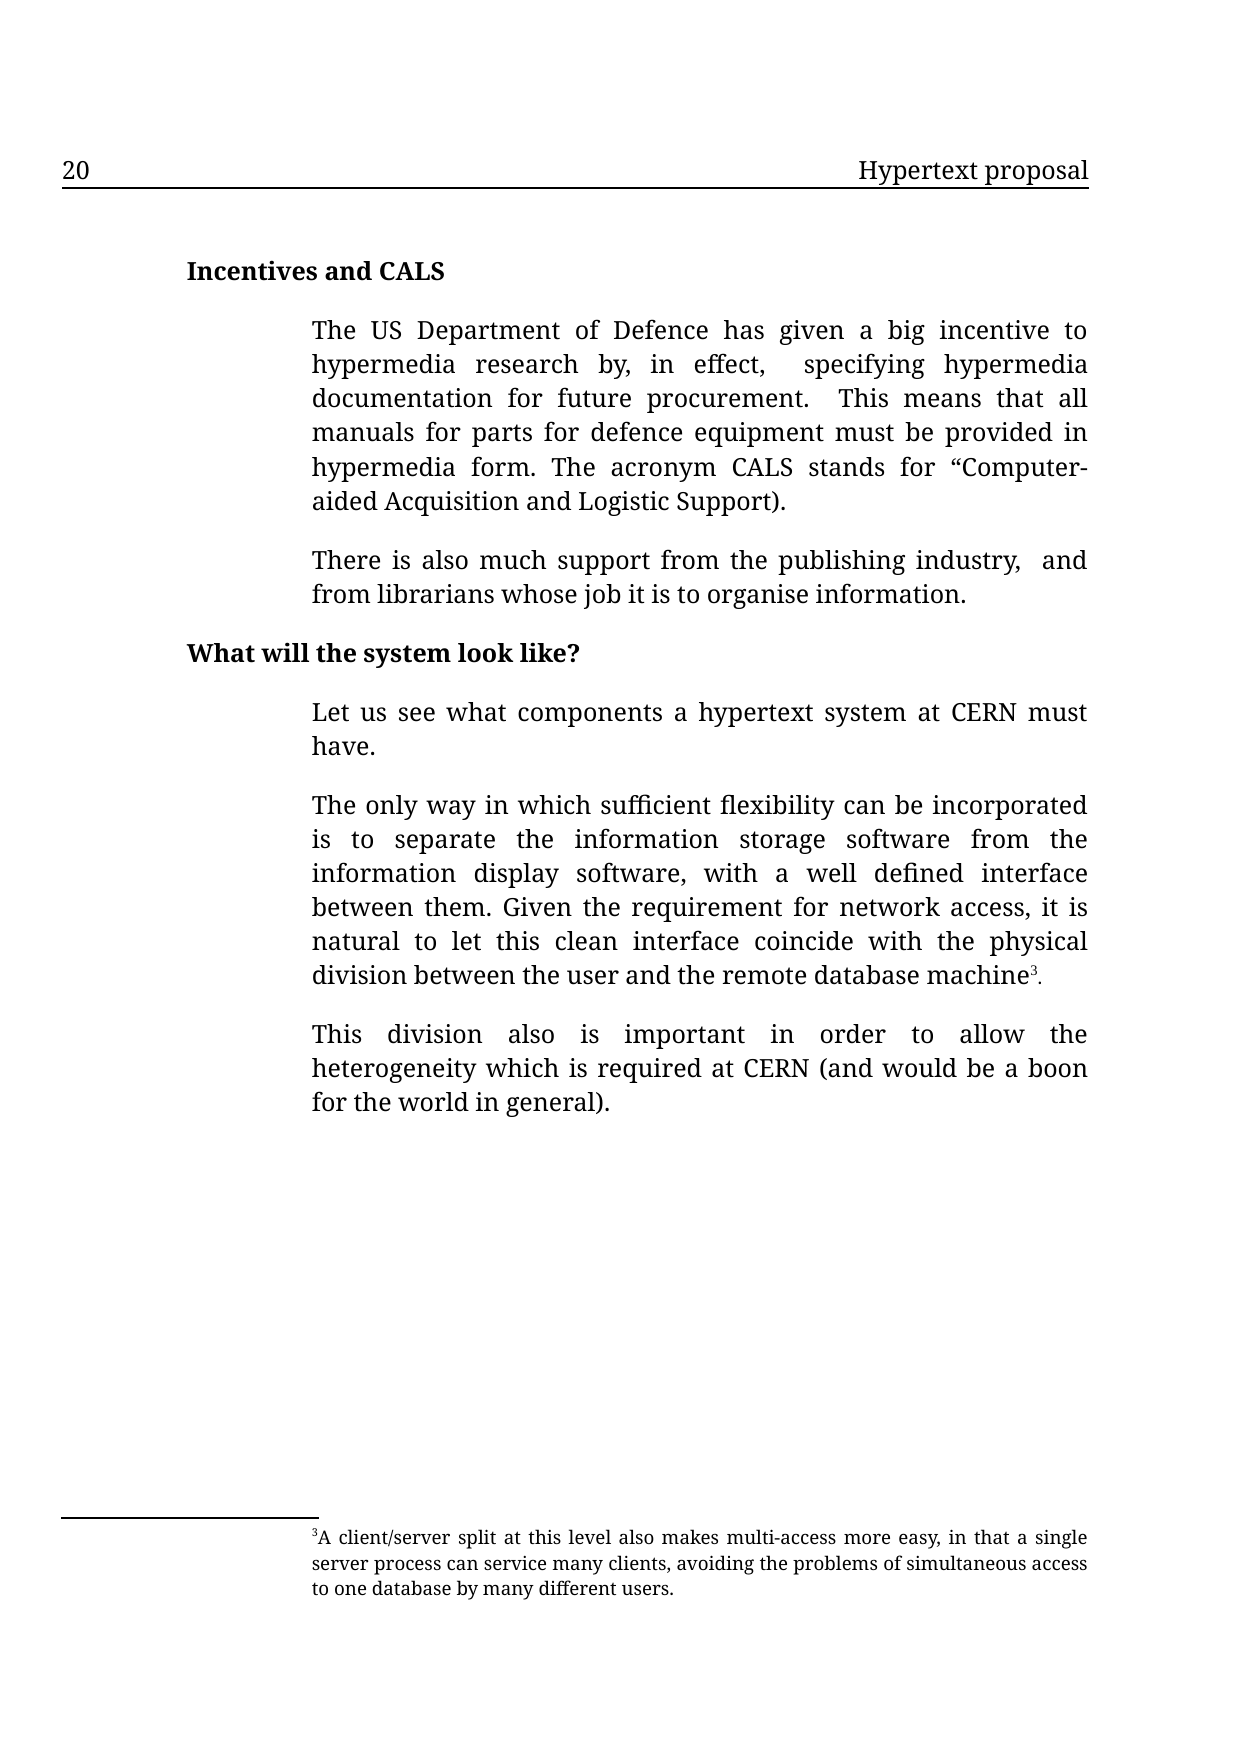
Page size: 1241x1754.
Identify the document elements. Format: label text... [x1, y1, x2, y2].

text Incentives and CALS [187, 254, 1089, 288]
text A client/server split at this level also makes multi-access more easy, in that a single server process can service many clients, avoiding the problems of simultaneous access to one database by many different users. [312, 1524, 1089, 1601]
text The US Department of Defence has given a big incentive to hypermedia research by, in effect, specifying hypermedia documentation for future procurement. This means that all manuals for parts for defence equipment must be provided in hypermedia form. The acronym CALS stands for “Computer-aided Acquisition and Logistic Support). [312, 313, 1089, 517]
text There is also much support from the publishing industry, and from librarians whose job it is to organise information. [312, 542, 1089, 610]
text What will the system look like? [187, 635, 1089, 669]
text The only way in which sufficient flexibility can be incorporated is to separate the information storage software from the information display software, with a well defined interface between them. Given the requirement for network access, it is natural to let this clean interface coincide with the physical division between the user and the remote database machine. [312, 788, 1089, 992]
text Let us see what components a hypertext system at CERN must have. [312, 694, 1089, 763]
text This division also is important in order to allow the heterogeneity which is required at CERN (and would be a boon for the world in general). [312, 1017, 1089, 1119]
